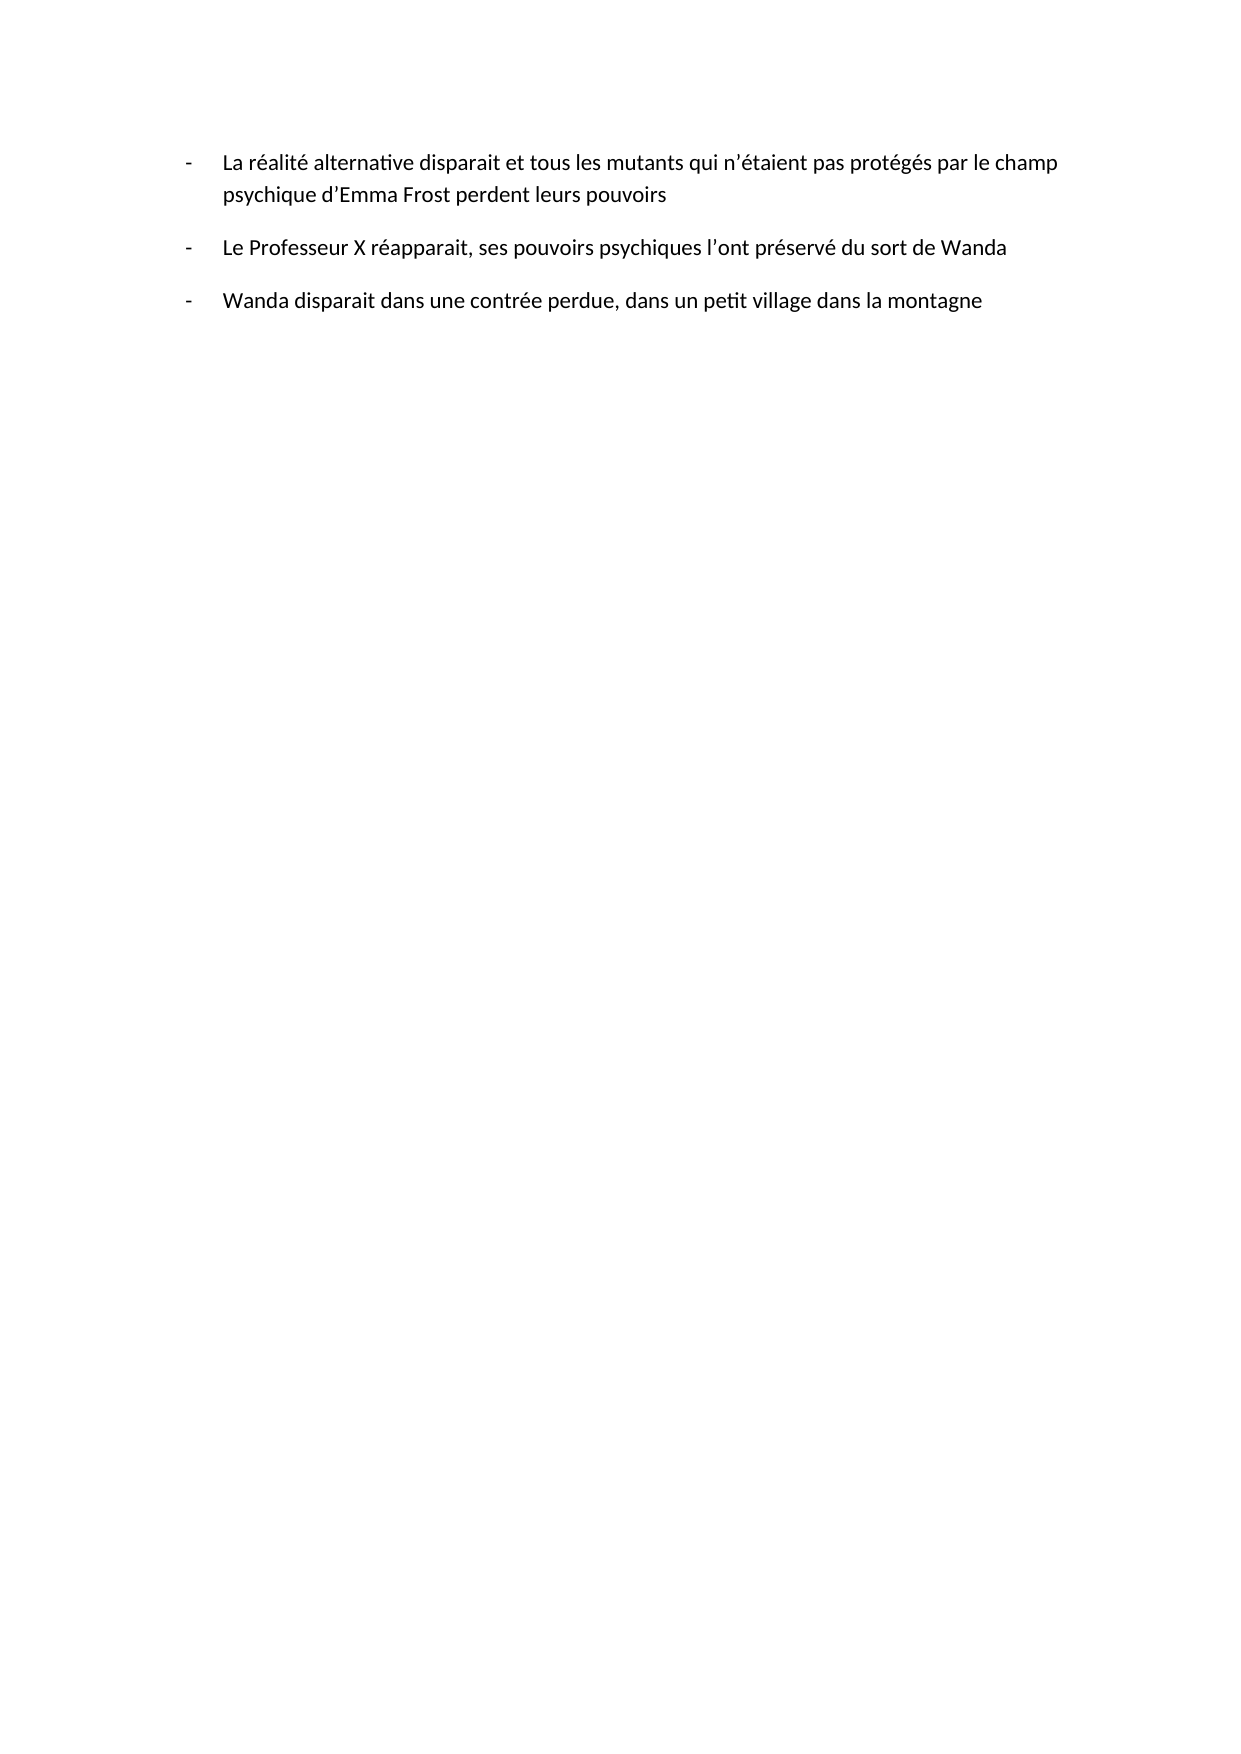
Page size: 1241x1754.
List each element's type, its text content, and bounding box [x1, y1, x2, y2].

list La réalité alternative disparait et tous les mutants qui n’étaient pas protégés par le champ psychique d’Emma Frost perdent leurs pouvoirs [185, 148, 1093, 208]
list Wanda disparait dans une contrée perdue, dans un petit village dans la montagne [185, 286, 1093, 314]
list Le Professeur X réapparait, ses pouvoirs psychiques l’ont préservé du sort de Wanda [185, 233, 1093, 261]
